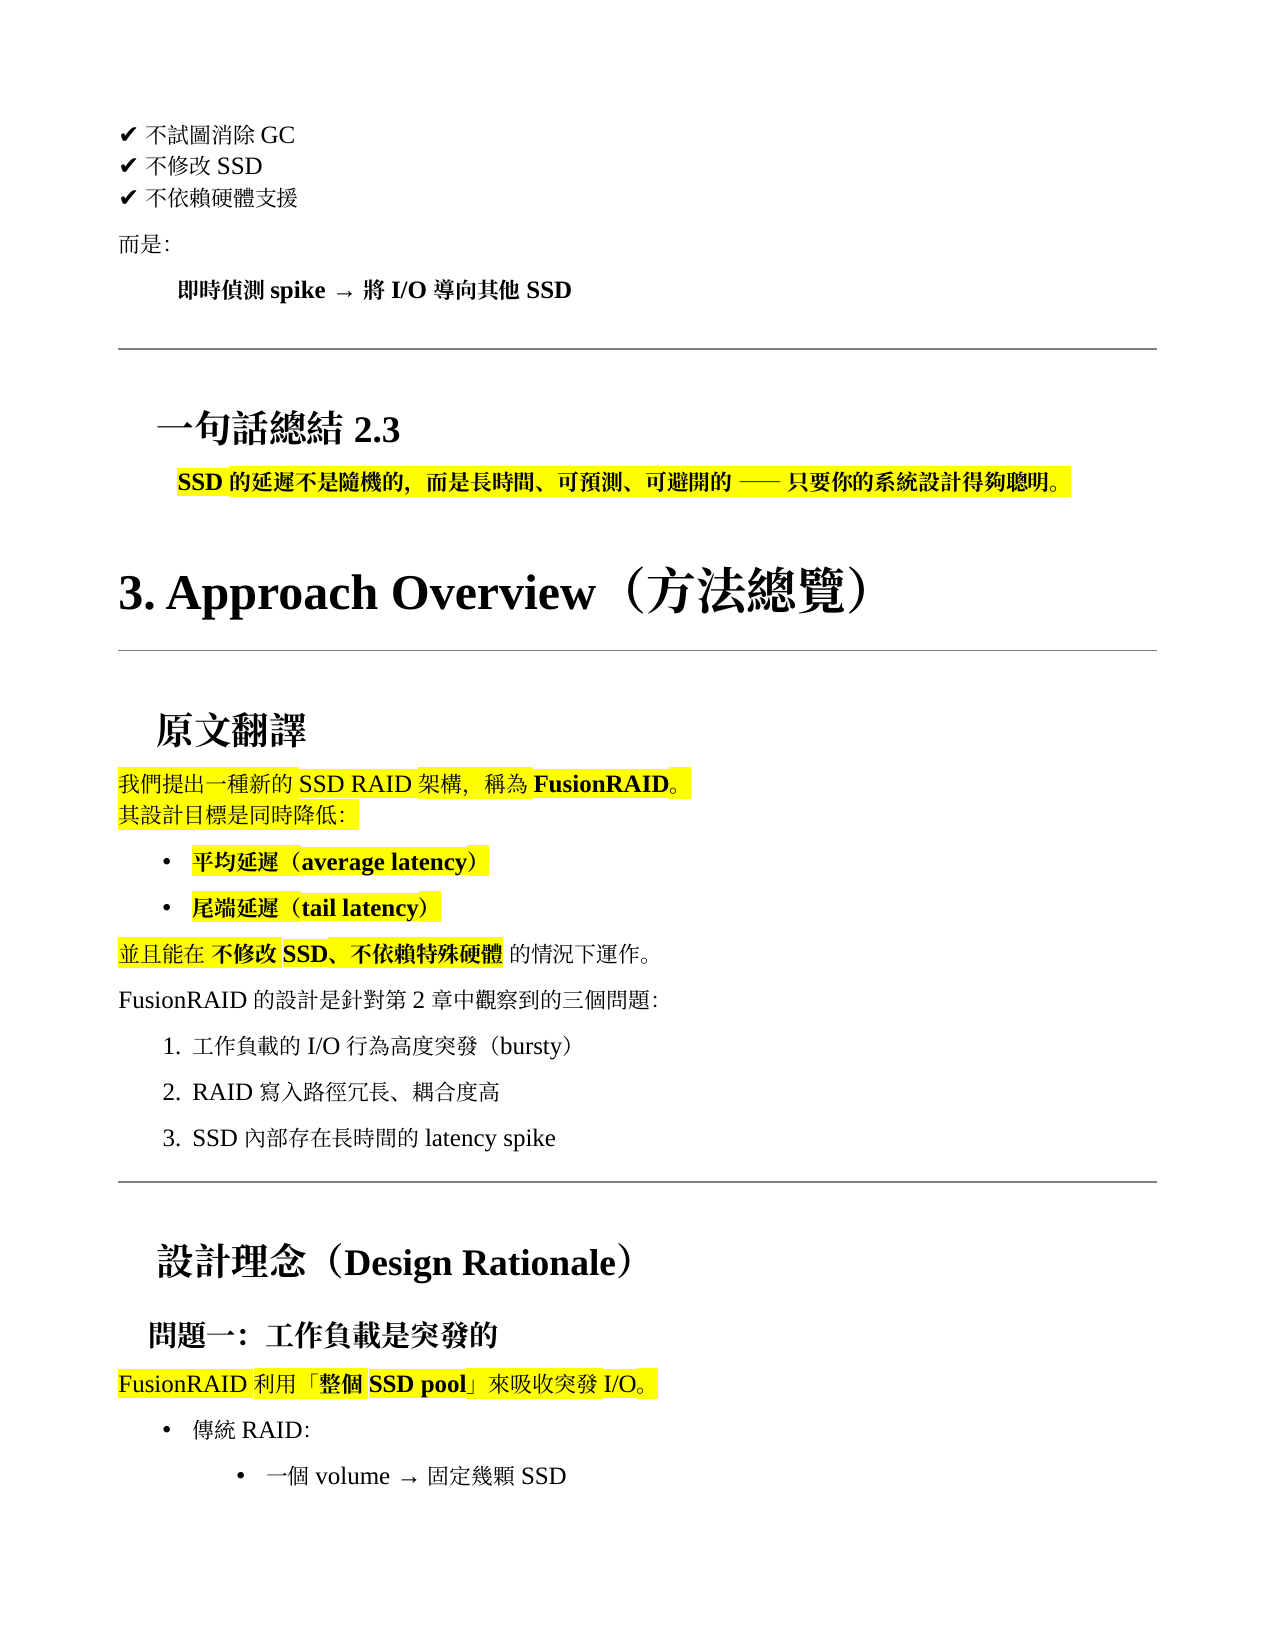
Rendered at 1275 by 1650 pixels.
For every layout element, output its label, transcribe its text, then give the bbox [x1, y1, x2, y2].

text SSD 的延遲不是隨機的，而是長時間、可預測、可避開的 —— 只要你的系統設計得夠聰明。 [177, 466, 1098, 497]
list RAID 寫入路徑冗長、耦合度高 [162, 1075, 1157, 1106]
list SSD 內部存在長時間的 latency spike [162, 1121, 1157, 1152]
list 一個 volume → 固定幾顆 SSD [236, 1459, 1157, 1491]
text 並且能在 不修改 SSD、不依賴特殊硬體 的情況下運作。 [118, 937, 1157, 968]
subtitle 3. Approach Overview（方法總覽） [118, 551, 1157, 623]
subtitle 🧠 設計理念（Design Rationale） [118, 1232, 1157, 1286]
text 我們提出一種新的 SSD RAID 架構，稱為 FusionRAID。 其設計目標是同時降低： [118, 767, 1157, 830]
list 工作負載的 I/O 行為高度突發（bursty） [162, 1029, 1157, 1060]
text ✔ 不試圖消除 GC ✔ 不修改 SSD ✔ 不依賴硬體支援 [118, 118, 1157, 212]
text FusionRAID 的設計是針對第 2 章中觀察到的三個問題： [118, 983, 1157, 1014]
text 即時偵測 spike → 將 I/O 導向其他 SSD [177, 273, 1098, 304]
list 傳統 RAID： [162, 1413, 1157, 1445]
list 平均延遲（average latency） [162, 845, 1157, 876]
text 而是： [118, 227, 1157, 258]
text FusionRAID 利用「整個 SSD pool」來吸收突發 I/O。 [118, 1367, 1157, 1399]
subtitle 🔹 問題一：工作負載是突發的 [118, 1313, 1157, 1355]
subtitle 🧠 一句話總結 2.3 [118, 399, 1157, 453]
subtitle 📘 原文翻譯 [118, 701, 1157, 755]
list 尾端延遲（tail latency） [162, 891, 1157, 922]
